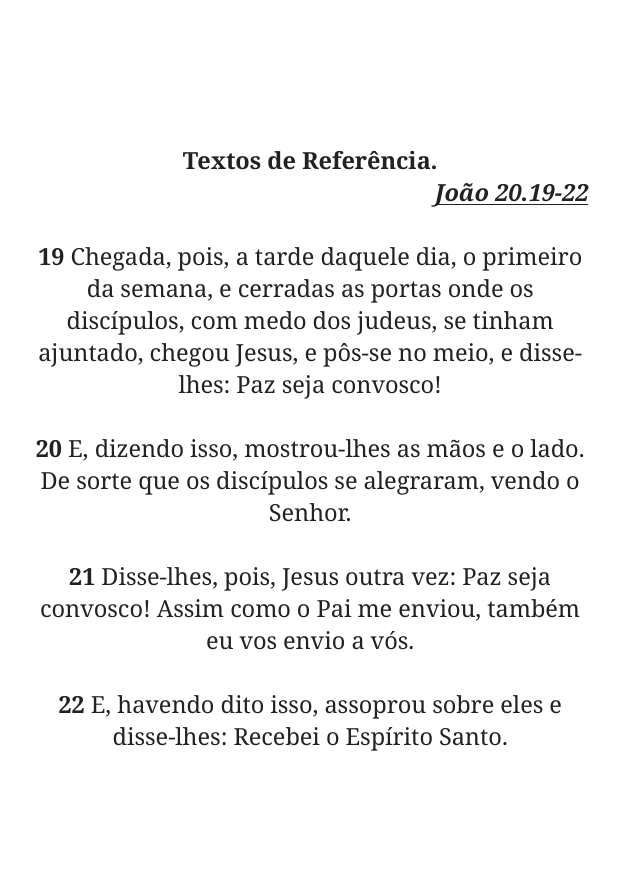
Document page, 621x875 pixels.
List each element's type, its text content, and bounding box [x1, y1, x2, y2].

text Textos de Referência. [29, 144, 591, 176]
text 22 E, havendo dito isso, assoprou sobre eles e disse-lhes: Recebei o Espírito Santo. [29, 688, 591, 752]
text 20 E, dizendo isso, mostrou-lhes as mãos e o lado. De sorte que os discípulos se alegraram, vendo o Senhor. [29, 432, 591, 528]
text 21 Disse-lhes, pois, Jesus outra vez: Paz seja convosco! Assim como o Pai me enviou, também eu vos envio a vós. [29, 560, 591, 656]
text 19 Chegada, pois, a tarde daquele dia, o primeiro da semana, e cerradas as portas onde os discípulos, com medo dos judeus, se tinham ajuntado, chegou Jesus, e pôs-se no meio, e disse-lhes: Paz seja convosco! [29, 240, 591, 400]
text João 20.19-22 [29, 176, 591, 208]
